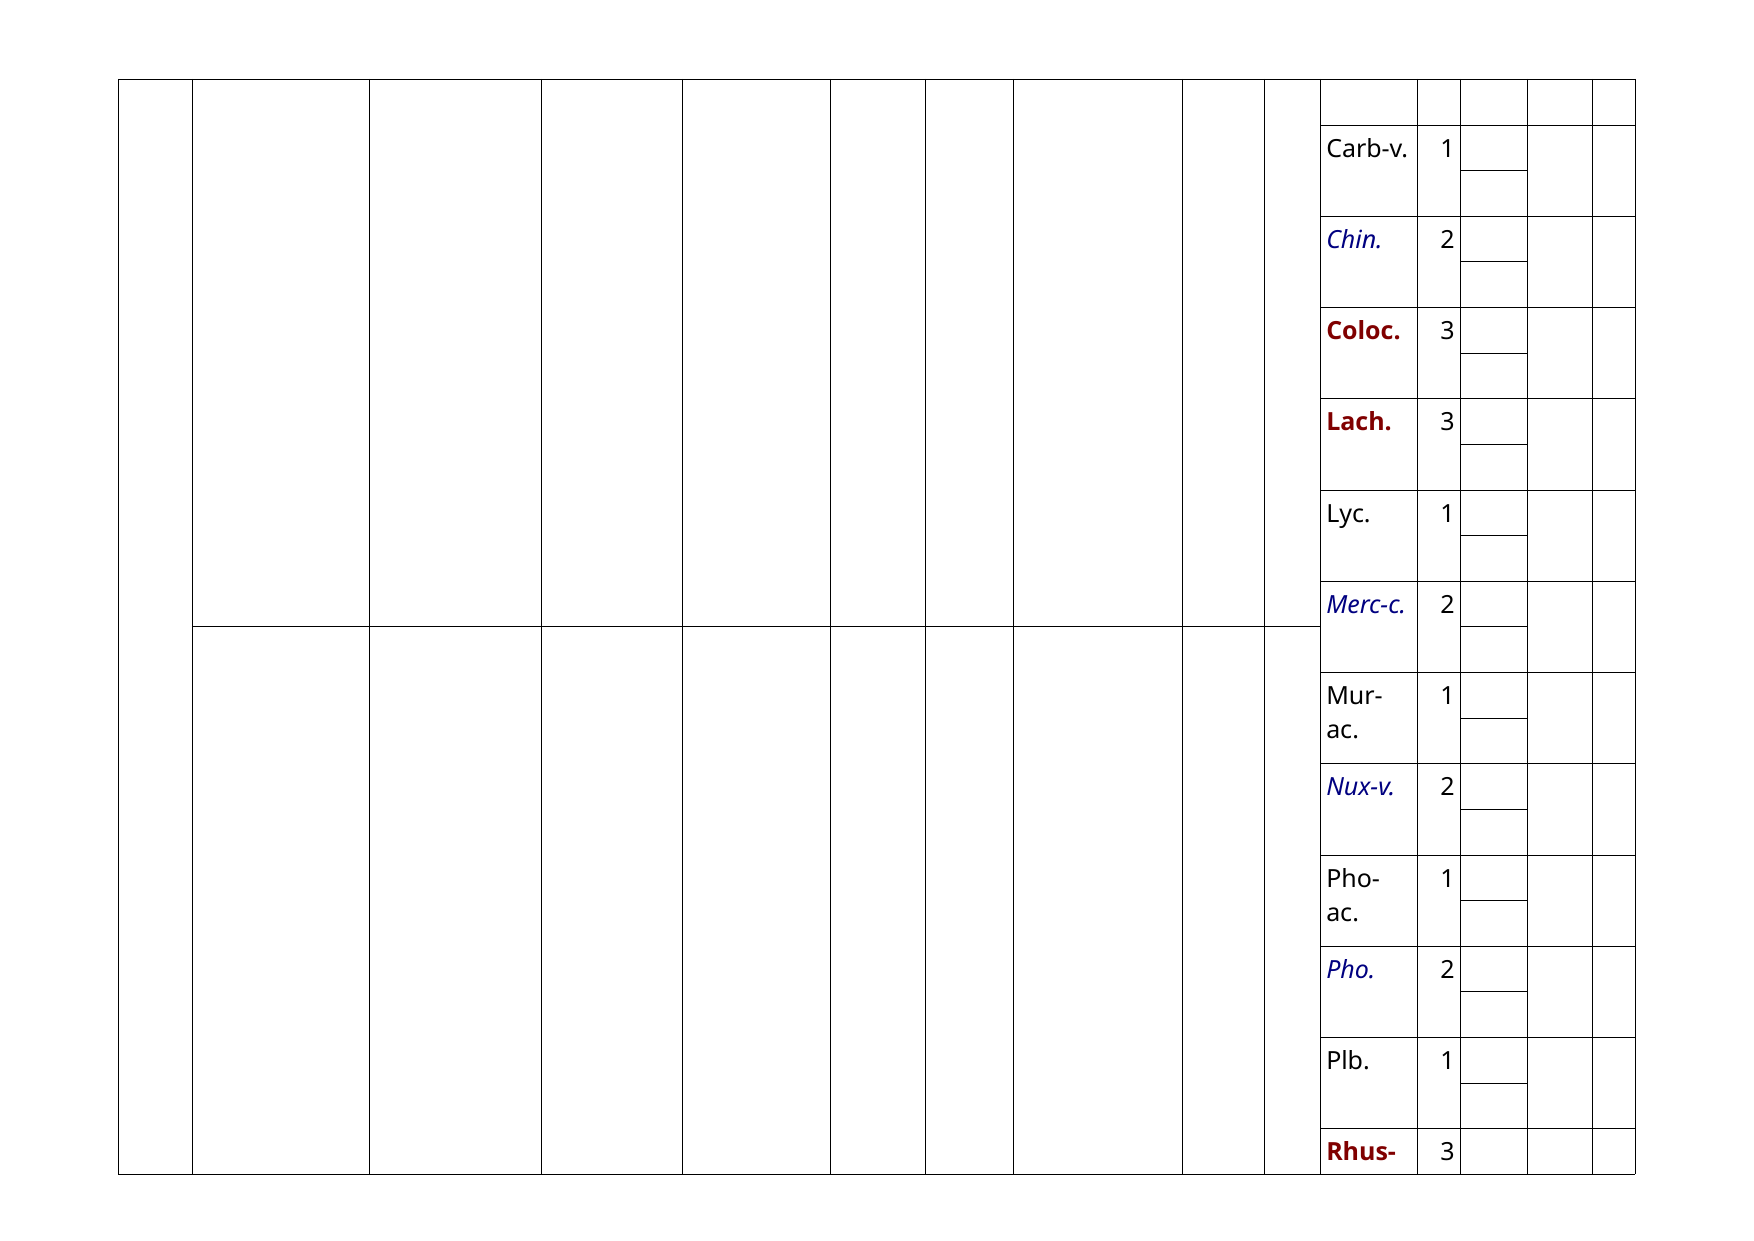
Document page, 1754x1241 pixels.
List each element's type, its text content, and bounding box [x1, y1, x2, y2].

table_cell [1461, 80, 1527, 124]
table_cell [1461, 354, 1527, 398]
table_cell [370, 80, 541, 626]
table_cell Chin. [1321, 217, 1417, 307]
table_cell [1014, 80, 1182, 626]
table_cell [1418, 80, 1460, 124]
table_cell [1461, 171, 1527, 216]
table_cell Nux-v. [1321, 764, 1417, 854]
table_cell 3 [1418, 399, 1460, 489]
table_cell Mur-ac. [1321, 673, 1417, 763]
table_cell [1461, 1129, 1527, 1174]
table_cell [926, 627, 1013, 1174]
table_cell [1528, 1038, 1592, 1128]
table_cell [1461, 308, 1527, 353]
table_cell 1 [1418, 856, 1460, 946]
table_cell [1528, 764, 1592, 854]
table_cell [1528, 308, 1592, 398]
table_cell Merc-c. [1321, 582, 1417, 672]
table_cell Pho-ac. [1321, 856, 1417, 946]
table_cell [119, 80, 192, 1174]
table_cell [542, 80, 682, 626]
table_cell [1528, 582, 1592, 672]
table_cell [831, 627, 925, 1174]
table_cell [1593, 673, 1635, 763]
table_cell [370, 627, 541, 1174]
table_cell [1461, 445, 1527, 489]
table_cell [1461, 217, 1527, 261]
table_cell [1593, 80, 1635, 124]
table_cell [1593, 764, 1635, 854]
table_cell [1528, 217, 1592, 307]
table_cell [1183, 627, 1264, 1174]
table_cell [1528, 126, 1592, 216]
table_cell [1593, 491, 1635, 581]
table_cell 2 [1418, 764, 1460, 854]
table_cell [1593, 582, 1635, 672]
table_cell [193, 627, 369, 1174]
table_cell [1014, 627, 1182, 1174]
table_cell [1461, 399, 1527, 444]
table_cell Lach. [1321, 399, 1417, 489]
table_cell Lyc. [1321, 491, 1417, 581]
table_cell [542, 627, 682, 1174]
table_cell Coloc. [1321, 308, 1417, 398]
table_cell [1593, 1038, 1635, 1128]
table_cell [1528, 399, 1592, 489]
table_cell [1461, 810, 1527, 854]
table_cell [1593, 126, 1635, 216]
table_cell [1321, 80, 1417, 124]
table_cell [1528, 80, 1592, 124]
table_cell [1461, 673, 1527, 718]
table_cell [1461, 856, 1527, 900]
table_cell [1461, 901, 1527, 946]
table_cell 2 [1418, 947, 1460, 1037]
table_cell 1 [1418, 673, 1460, 763]
table_cell [1461, 1038, 1527, 1083]
table_cell [1461, 719, 1527, 763]
table_cell 3 [1418, 308, 1460, 398]
table_cell [1593, 1129, 1635, 1174]
table_cell 2 [1418, 217, 1460, 307]
table_cell [1461, 1084, 1527, 1128]
table_cell Pho. [1321, 947, 1417, 1037]
table_cell [1528, 1129, 1592, 1174]
table_cell 3 [1418, 1129, 1460, 1174]
table_cell [1593, 308, 1635, 398]
table_cell [1265, 627, 1320, 1174]
table_cell [831, 80, 925, 626]
table_cell [1593, 217, 1635, 307]
table_cell [1461, 126, 1527, 170]
table_cell [193, 80, 369, 626]
table_cell [1593, 947, 1635, 1037]
table_cell 1 [1418, 126, 1460, 216]
table_cell [1461, 947, 1527, 991]
table_cell [1528, 673, 1592, 763]
table_cell [1593, 856, 1635, 946]
table_cell [1461, 764, 1527, 809]
table_cell [1461, 262, 1527, 307]
table_cell [1528, 947, 1592, 1037]
table_cell [683, 80, 830, 626]
table_cell 2 [1418, 582, 1460, 672]
table_cell Carb-v. [1321, 126, 1417, 216]
table_cell Rhus- [1321, 1129, 1417, 1174]
table_cell [1461, 992, 1527, 1037]
table_cell [1461, 582, 1527, 626]
table_cell [1528, 491, 1592, 581]
table_cell [683, 627, 830, 1174]
table_cell 1 [1418, 1038, 1460, 1128]
table_cell [1461, 627, 1527, 672]
table_cell [926, 80, 1013, 626]
table_cell [1593, 399, 1635, 489]
table_cell Plb. [1321, 1038, 1417, 1128]
table_cell 1 [1418, 491, 1460, 581]
table_cell [1528, 856, 1592, 946]
table_cell [1461, 536, 1527, 581]
table_cell [1183, 80, 1264, 626]
table_cell [1461, 491, 1527, 535]
table_cell [1265, 80, 1320, 626]
